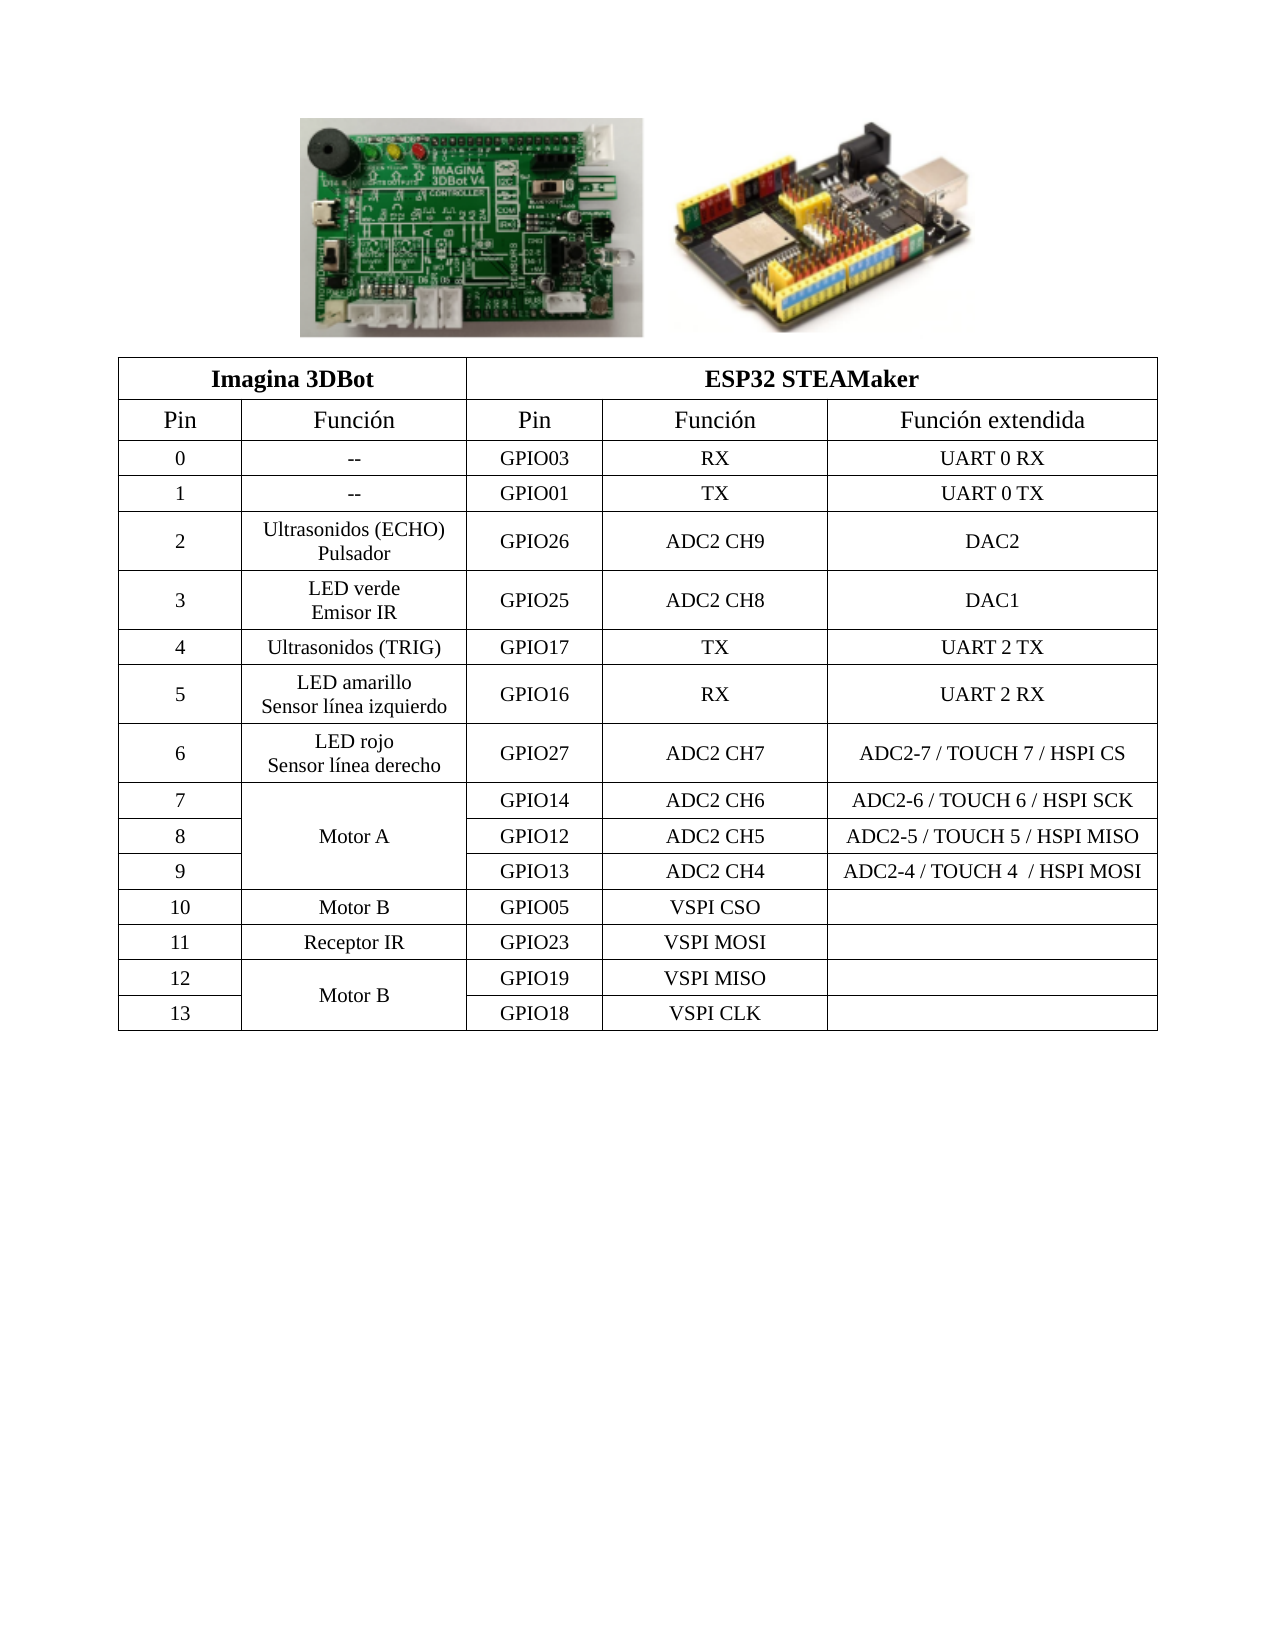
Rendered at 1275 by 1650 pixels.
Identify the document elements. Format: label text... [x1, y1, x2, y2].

table_cell 8 [119, 819, 241, 853]
table_cell 9 [119, 854, 241, 888]
table_cell Motor A [242, 783, 466, 888]
table_cell GPIO01 [467, 476, 602, 511]
table_cell Motor B [242, 960, 466, 1030]
table_cell [828, 960, 1157, 995]
table_cell 4 [119, 630, 241, 664]
table_cell 5 [119, 665, 241, 723]
table_cell GPIO13 [467, 854, 602, 888]
table_cell ADC2-7 / TOUCH 7 / HSPI CS [828, 724, 1157, 782]
table_cell 0 [119, 441, 241, 475]
table_cell ADC2 CH5 [603, 819, 827, 853]
table_cell GPIO17 [467, 630, 602, 664]
table_cell 3 [119, 571, 241, 629]
table_cell 7 [119, 783, 241, 818]
table_cell Función [242, 400, 466, 440]
table_cell VSPI CLK [603, 996, 827, 1030]
table_cell TX [603, 476, 827, 511]
table_cell GPIO05 [467, 890, 602, 924]
table_cell Pin [467, 400, 602, 440]
table_cell GPIO14 [467, 783, 602, 818]
table_cell GPIO27 [467, 724, 602, 782]
table_cell Función extendida [828, 400, 1157, 440]
table_cell Receptor IR [242, 925, 466, 959]
table_cell UART 0 RX [828, 441, 1157, 475]
table_cell UART 2 TX [828, 630, 1157, 664]
table_cell 2 [119, 512, 241, 570]
table_cell ADC2 CH4 [603, 854, 827, 888]
table_cell UART 2 RX [828, 665, 1157, 723]
table_cell TX [603, 630, 827, 664]
table_cell -- [242, 441, 466, 475]
table_cell ADC2-4 / TOUCH 4 / HSPI MOSI [828, 854, 1157, 888]
table_cell Ultrasonidos (TRIG) [242, 630, 466, 664]
table_cell GPIO23 [467, 925, 602, 959]
table_cell Motor B [242, 890, 466, 924]
table_cell VSPI CSO [603, 890, 827, 924]
table_cell 6 [119, 724, 241, 782]
table_cell ADC2 CH6 [603, 783, 827, 818]
table_cell Pin [119, 400, 241, 440]
table_cell GPIO16 [467, 665, 602, 723]
table_cell 13 [119, 996, 241, 1030]
table_cell VSPI MOSI [603, 925, 827, 959]
table_cell VSPI MISO [603, 960, 827, 995]
table_cell DAC1 [828, 571, 1157, 629]
table_cell DAC2 [828, 512, 1157, 570]
table_cell 11 [119, 925, 241, 959]
picture [300, 118, 976, 339]
table_header ESP32 STEAMaker [467, 358, 1157, 398]
table_cell Función [603, 400, 827, 440]
table_cell -- [242, 476, 466, 511]
table_cell [828, 890, 1157, 924]
table_cell LED verde Emisor IR [242, 571, 466, 629]
table_cell 12 [119, 960, 241, 995]
table_cell [828, 996, 1157, 1030]
table_cell ADC2-6 / TOUCH 6 / HSPI SCK [828, 783, 1157, 818]
table_cell LED rojo Sensor línea derecho [242, 724, 466, 782]
table_cell LED amarillo Sensor línea izquierdo [242, 665, 466, 723]
table_cell [828, 925, 1157, 959]
table_cell ADC2 CH8 [603, 571, 827, 629]
table_cell UART 0 TX [828, 476, 1157, 511]
table_cell GPIO12 [467, 819, 602, 853]
table_cell Ultrasonidos (ECHO) Pulsador [242, 512, 466, 570]
table_cell GPIO19 [467, 960, 602, 995]
table_cell 10 [119, 890, 241, 924]
table_cell RX [603, 665, 827, 723]
table_cell ADC2-5 / TOUCH 5 / HSPI MISO [828, 819, 1157, 853]
table_cell GPIO26 [467, 512, 602, 570]
table_cell GPIO03 [467, 441, 602, 475]
table_cell ADC2 CH7 [603, 724, 827, 782]
table_cell ADC2 CH9 [603, 512, 827, 570]
table_cell GPIO25 [467, 571, 602, 629]
table_cell GPIO18 [467, 996, 602, 1030]
table_cell RX [603, 441, 827, 475]
table_header Imagina 3DBot [119, 358, 466, 398]
table_cell 1 [119, 476, 241, 511]
